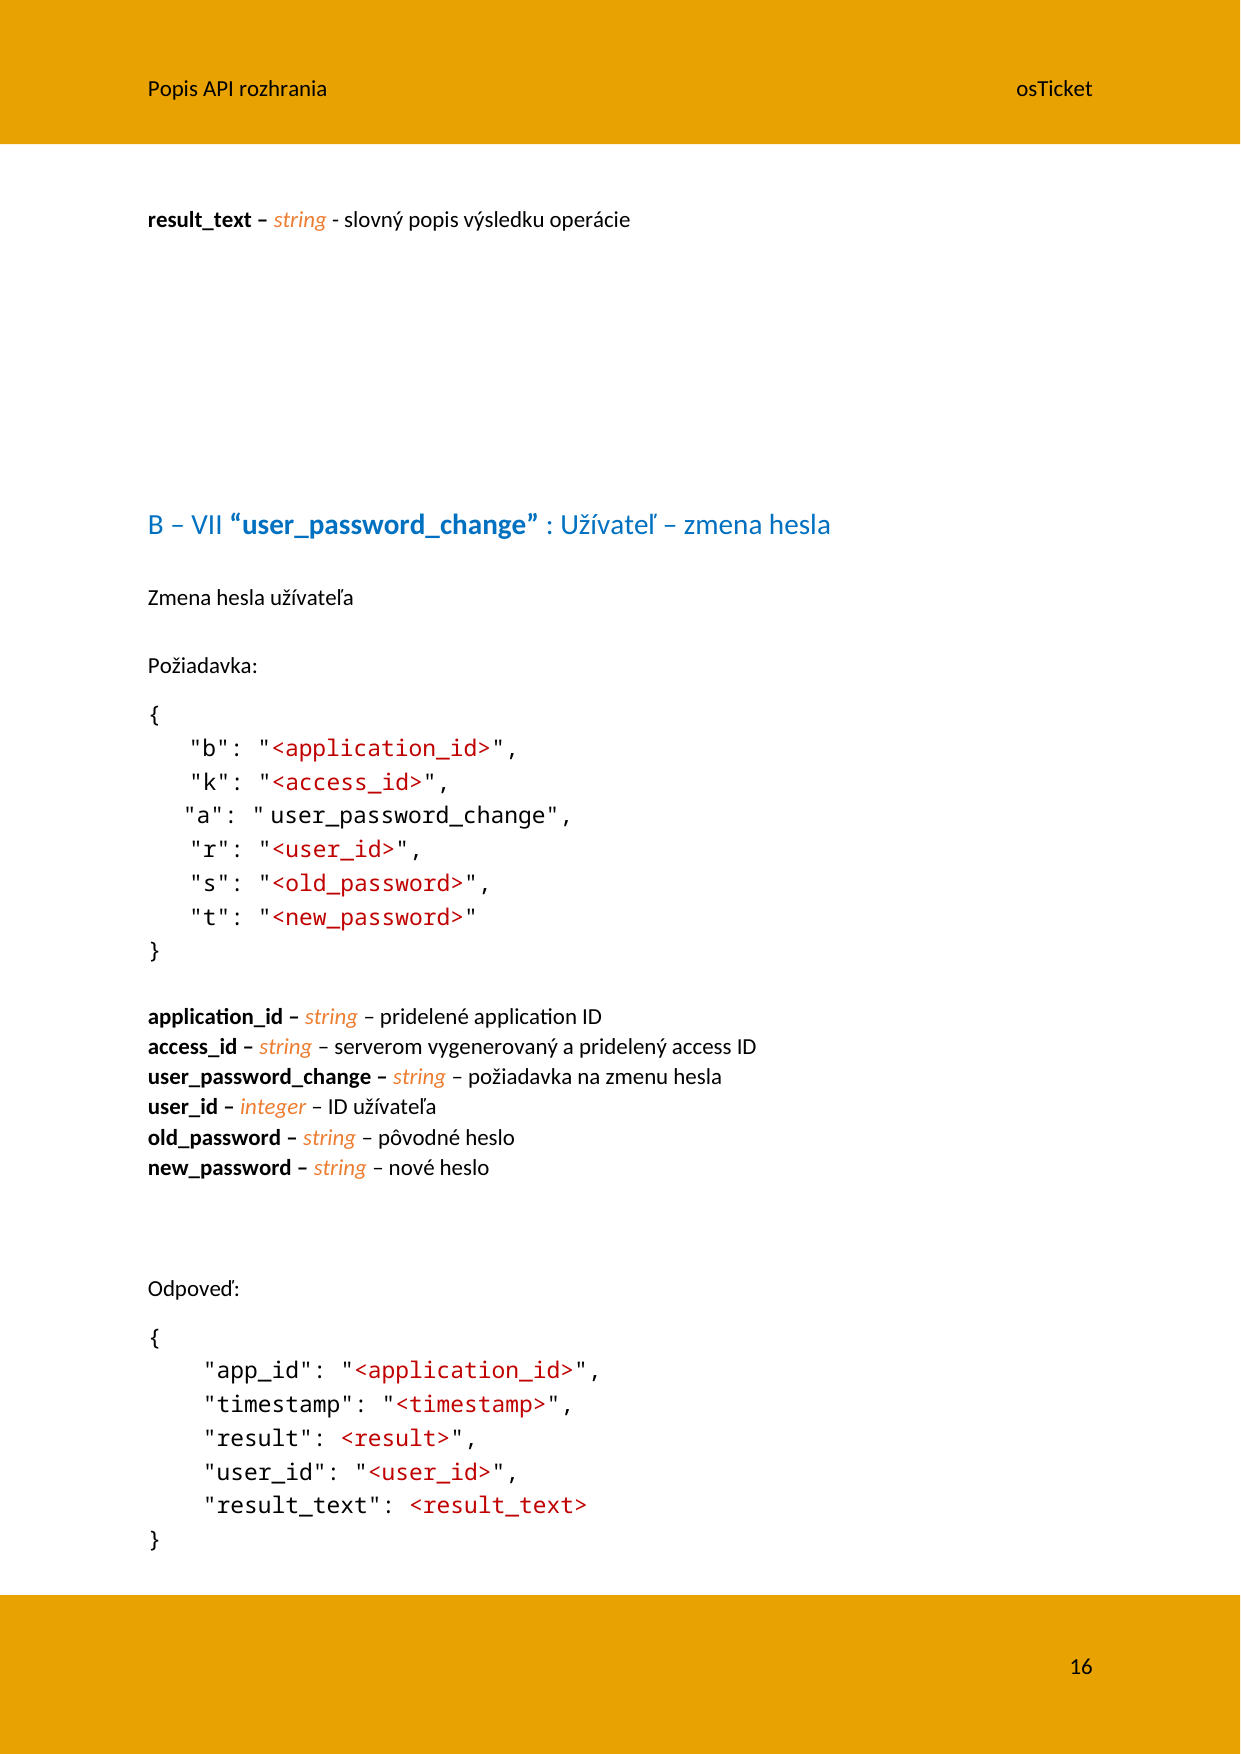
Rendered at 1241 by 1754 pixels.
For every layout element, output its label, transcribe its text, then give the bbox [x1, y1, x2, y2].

text user_id – integer – ID užívateľa [148, 1092, 1093, 1121]
text } [148, 934, 1093, 966]
text B – VII “user_password_change” : Užívateľ – zmena hesla [148, 506, 1093, 541]
text old_password – string – pôvodné heslo [148, 1123, 1093, 1151]
text "result_text": <result_text> [148, 1489, 1093, 1521]
text "timestamp": "<timestamp>", [148, 1388, 1093, 1419]
text Odpoveď: [148, 1274, 1093, 1302]
text user_password_change – string – požiadavka na zmenu hesla [148, 1062, 1093, 1090]
text application_id – string – pridelené application ID [148, 1002, 1093, 1030]
text "r": "<user_id>", [148, 833, 1093, 864]
text { [147, 698, 1093, 729]
text "result": <result>", [148, 1422, 1093, 1453]
text "user_id": "<user_id>", [148, 1456, 1093, 1487]
text "a": " user_password_change", [183, 799, 1093, 831]
text "k": "<access_id>", [148, 766, 1093, 797]
text "app_id": "<application_id>", [148, 1354, 1093, 1386]
text "t": "<new_password>" [148, 901, 1093, 932]
text result_text – string - slovný popis výsledku operácie [148, 206, 1093, 233]
text Zmena hesla užívateľa [148, 583, 1093, 611]
text "b": "<application_id>", [147, 732, 1093, 763]
text } [148, 1523, 1093, 1554]
text access_id – string – serverom vygenerovaný a pridelený access ID [148, 1032, 1093, 1060]
text { [148, 1321, 1093, 1352]
text "s": "<old_password>", [148, 867, 1093, 898]
text Požiadavka: [148, 651, 1093, 679]
text new_password – string – nové heslo [148, 1153, 1093, 1181]
